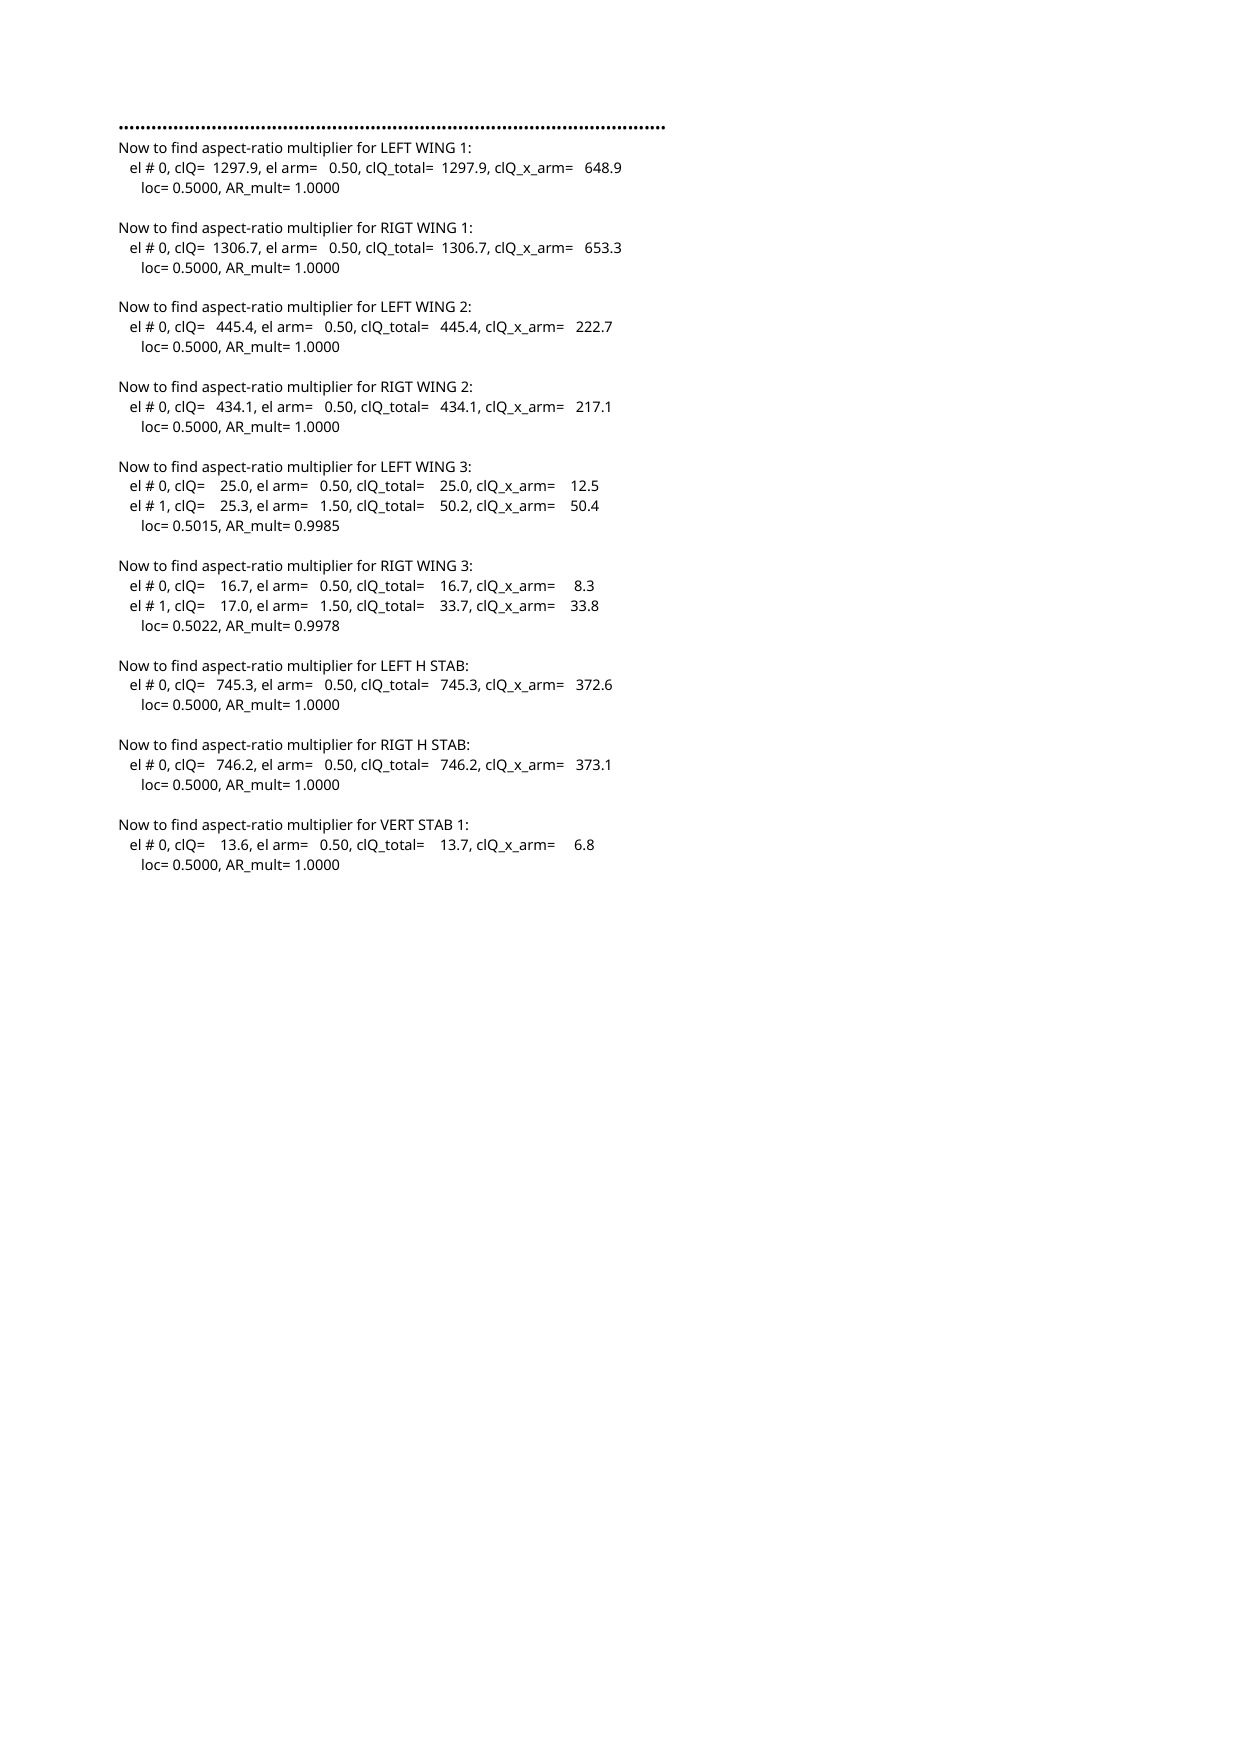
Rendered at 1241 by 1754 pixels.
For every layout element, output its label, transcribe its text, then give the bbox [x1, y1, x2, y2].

text loc= 0.5000, AR_mult= 1.0000 [118, 337, 1122, 357]
text loc= 0.5000, AR_mult= 1.0000 [118, 695, 1122, 715]
text el # 1, clQ= 25.3, el arm= 1.50, clQ_total= 50.2, clQ_x_arm= 50.4 [118, 496, 1122, 516]
text el # 0, clQ= 1306.7, el arm= 0.50, clQ_total= 1306.7, clQ_x_arm= 653.3 [118, 237, 1122, 257]
text loc= 0.5000, AR_mult= 1.0000 [118, 854, 1122, 874]
text loc= 0.5000, AR_mult= 1.0000 [118, 178, 1122, 198]
text el # 0, clQ= 16.7, el arm= 0.50, clQ_total= 16.7, clQ_x_arm= 8.3 [118, 576, 1122, 596]
text el # 0, clQ= 445.4, el arm= 0.50, clQ_total= 445.4, clQ_x_arm= 222.7 [118, 317, 1122, 337]
text el # 0, clQ= 434.1, el arm= 0.50, clQ_total= 434.1, clQ_x_arm= 217.1 [118, 397, 1122, 417]
text el # 0, clQ= 745.3, el arm= 0.50, clQ_total= 745.3, clQ_x_arm= 372.6 [118, 675, 1122, 695]
text el # 1, clQ= 17.0, el arm= 1.50, clQ_total= 33.7, clQ_x_arm= 33.8 [118, 596, 1122, 616]
text Now to find aspect-ratio multiplier for LEFT H STAB: [118, 655, 1122, 675]
text Now to find aspect-ratio multiplier for RIGT WING 1: [118, 218, 1122, 237]
text loc= 0.5000, AR_mult= 1.0000 [118, 775, 1122, 794]
text Now to find aspect-ratio multiplier for RIGT H STAB: [118, 735, 1122, 755]
text Now to find aspect-ratio multiplier for VERT STAB 1: [118, 814, 1122, 834]
text el # 0, clQ= 1297.9, el arm= 0.50, clQ_total= 1297.9, clQ_x_arm= 648.9 [118, 158, 1122, 178]
text loc= 0.5000, AR_mult= 1.0000 [118, 257, 1122, 277]
text el # 0, clQ= 13.6, el arm= 0.50, clQ_total= 13.7, clQ_x_arm= 6.8 [118, 834, 1122, 854]
text Now to find aspect-ratio multiplier for LEFT WING 2: [118, 297, 1122, 317]
text loc= 0.5015, AR_mult= 0.9985 [118, 516, 1122, 536]
text loc= 0.5000, AR_mult= 1.0000 [118, 417, 1122, 436]
text Now to find aspect-ratio multiplier for RIGT WING 2: [118, 377, 1122, 397]
text •••••••••••••••••••••••••••••••••••••••••••••••••••••••••••••••••••••••••••••••••••••••••••••••••••• [118, 118, 1122, 138]
text Now to find aspect-ratio multiplier for LEFT WING 1: [118, 138, 1122, 158]
text el # 0, clQ= 746.2, el arm= 0.50, clQ_total= 746.2, clQ_x_arm= 373.1 [118, 755, 1122, 775]
text Now to find aspect-ratio multiplier for RIGT WING 3: [118, 556, 1122, 576]
text el # 0, clQ= 25.0, el arm= 0.50, clQ_total= 25.0, clQ_x_arm= 12.5 [118, 476, 1122, 496]
text Now to find aspect-ratio multiplier for LEFT WING 3: [118, 456, 1122, 476]
text loc= 0.5022, AR_mult= 0.9978 [118, 616, 1122, 635]
